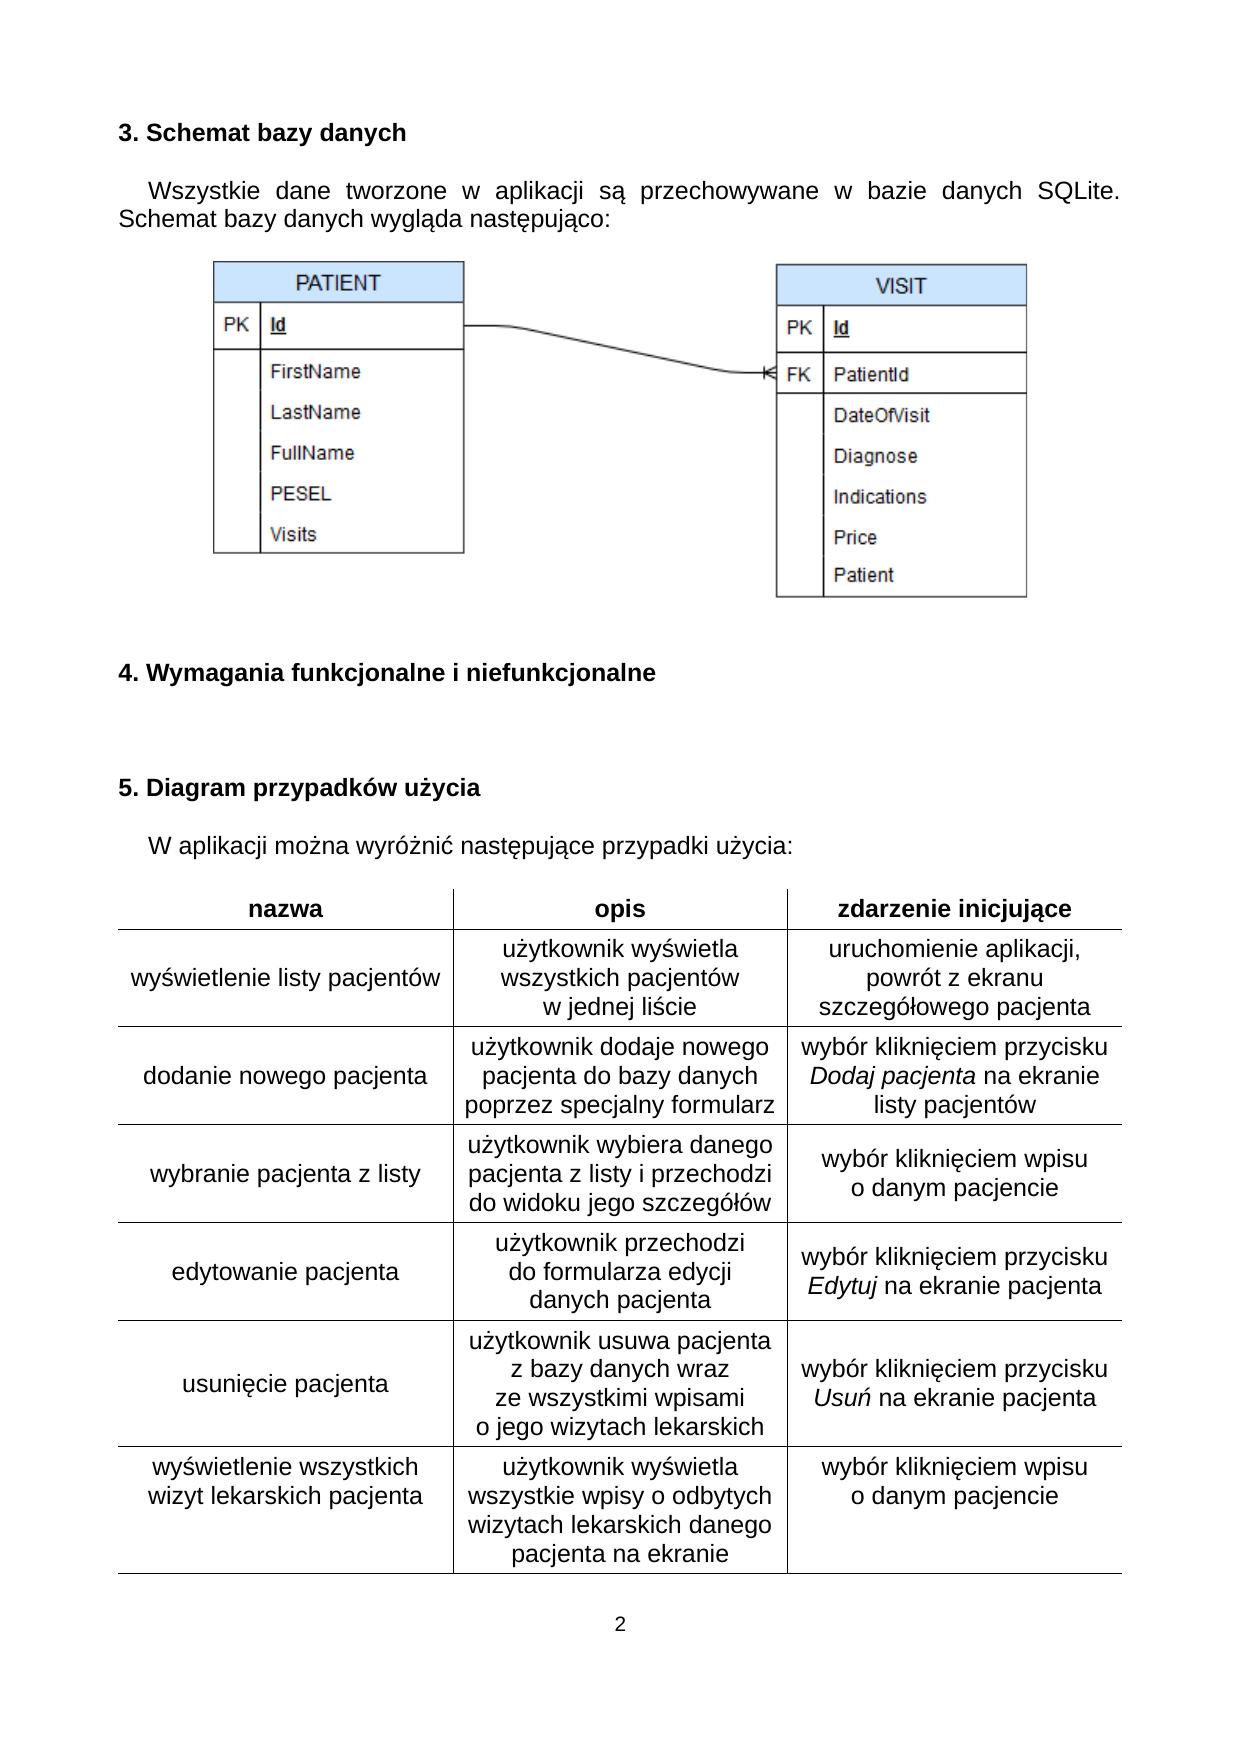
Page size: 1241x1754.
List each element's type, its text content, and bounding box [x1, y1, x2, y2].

table_cell wybór kliknięciem wpisu o danym pacjencie [788, 1125, 1122, 1222]
table_cell wybór kliknięciem przycisku Usuń na ekranie pacjenta [788, 1321, 1122, 1446]
table_cell użytkownik dodaje nowego pacjenta do bazy danych poprzez specjalny formularz [454, 1027, 787, 1124]
table_cell usunięcie pacjenta [118, 1321, 453, 1446]
table_header opis [454, 889, 787, 929]
table_cell edytowanie pacjenta [118, 1223, 453, 1320]
text W aplikacji można wyróżnić następujące przypadki użycia: [118, 831, 1122, 860]
text 4. Wymagania funkcjonalne i niefunkcjonalne [118, 658, 1122, 687]
table_cell użytkownik wyświetla wszystkich pacjentów w jednej liście [454, 930, 787, 1026]
table_cell wyświetlenie wszystkich wizyt lekarskich pacjenta [118, 1447, 453, 1573]
text Wszystkie dane tworzone w aplikacji są przechowywane w bazie danych SQLite. Schemat bazy danych wygląda następująco: [118, 176, 1122, 233]
picture [213, 261, 1028, 601]
table_header zdarzenie inicjujące [788, 889, 1122, 929]
table_cell użytkownik wybiera danego pacjenta z listy i przechodzi do widoku jego szczegółów [454, 1125, 787, 1222]
table_cell wybór kliknięciem wpisu o danym pacjencie [788, 1447, 1122, 1573]
table_cell użytkownik wyświetla wszystkie wpisy o odbytych wizytach lekarskich danego pacjenta na ekranie [454, 1447, 787, 1573]
table_cell wyświetlenie listy pacjentów [118, 930, 453, 1026]
table_header nazwa [118, 889, 453, 929]
text 5. Diagram przypadków użycia [118, 773, 1122, 802]
table_cell użytkownik usuwa pacjenta z bazy danych wraz ze wszystkimi wpisami o jego wizytach lekarskich [454, 1321, 787, 1446]
table_cell wybór kliknięciem przycisku Edytuj na ekranie pacjenta [788, 1223, 1122, 1320]
table_cell uruchomienie aplikacji, powrót z ekranu szczegółowego pacjenta [788, 930, 1122, 1026]
table_cell wybór kliknięciem przycisku Dodaj pacjenta na ekranie listy pacjentów [788, 1027, 1122, 1124]
table_cell wybranie pacjenta z listy [118, 1125, 453, 1222]
table_cell użytkownik przechodzi do formularza edycji danych pacjenta [454, 1223, 787, 1320]
table_cell dodanie nowego pacjenta [118, 1027, 453, 1124]
text 3. Schemat bazy danych [118, 118, 1122, 147]
